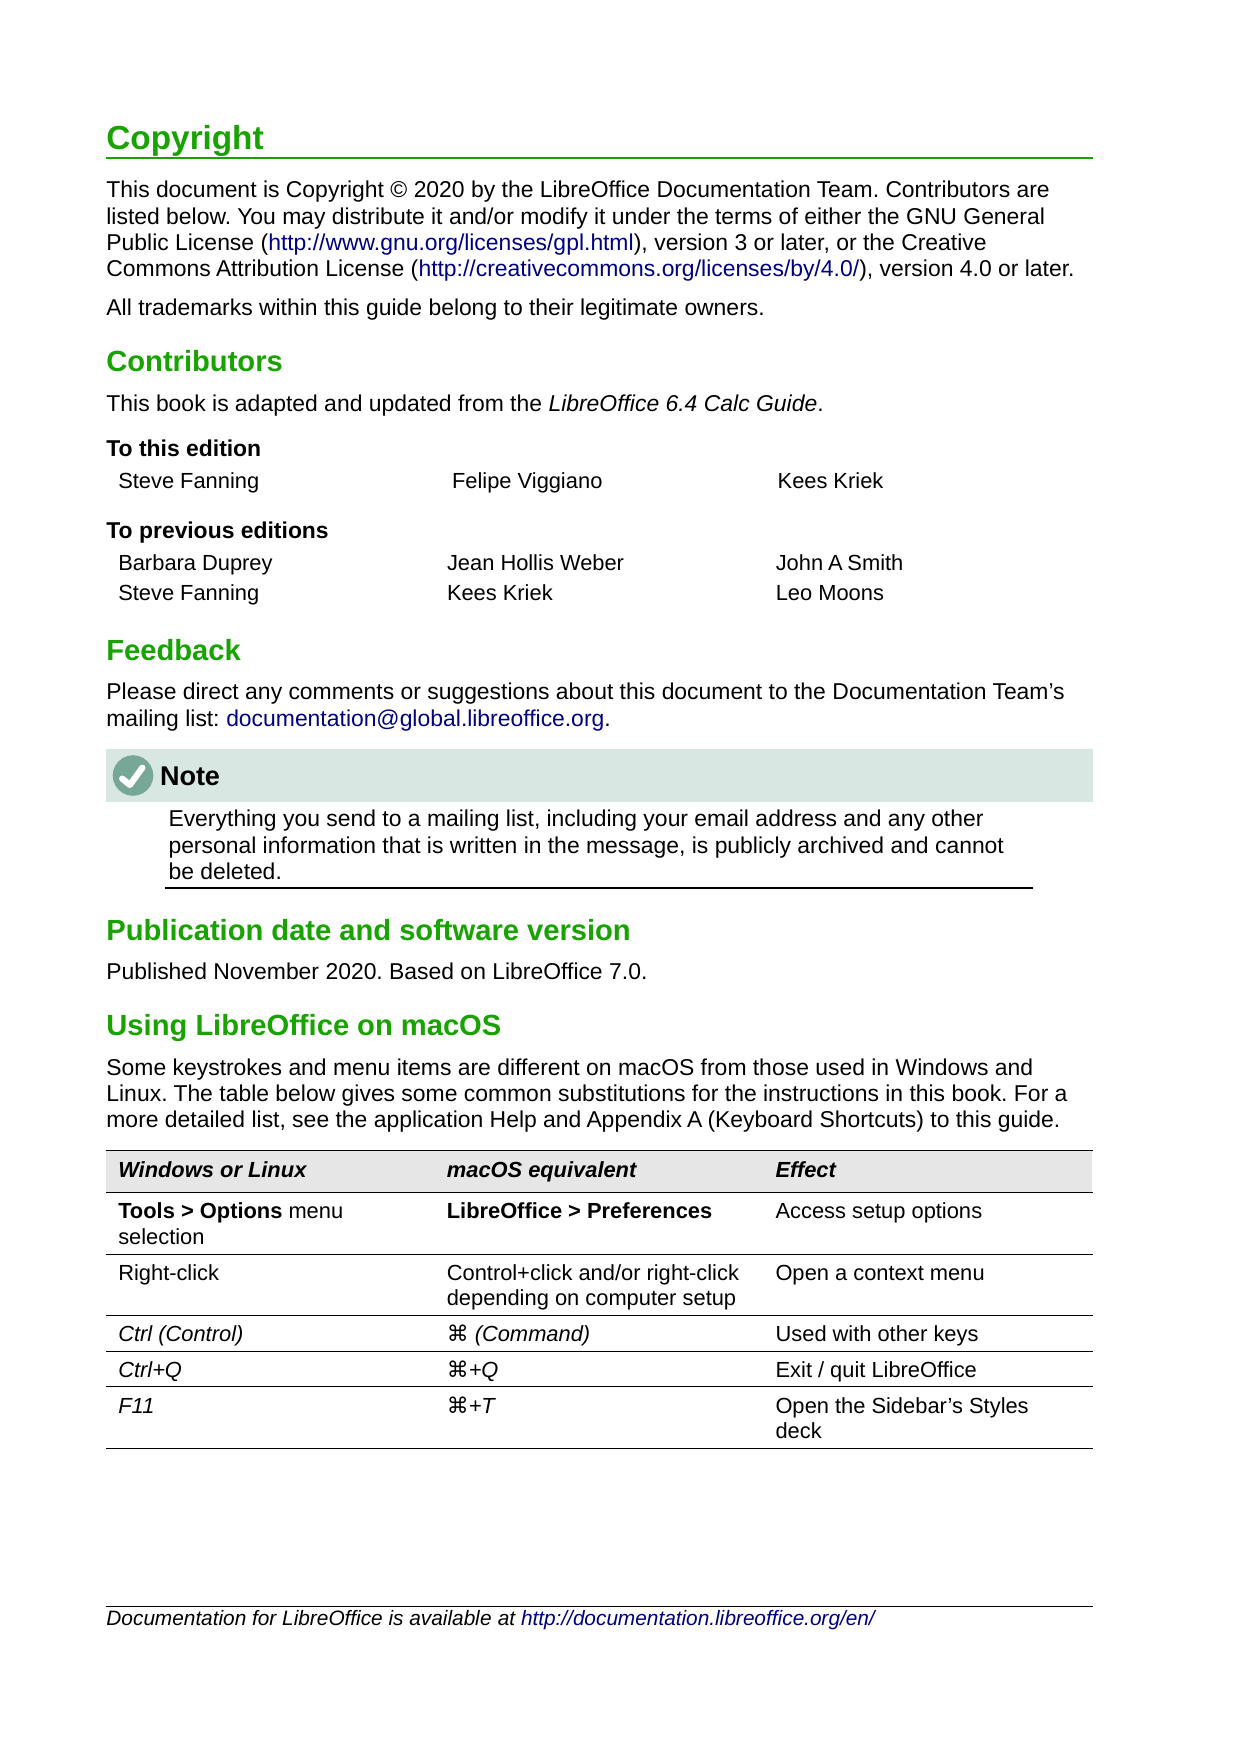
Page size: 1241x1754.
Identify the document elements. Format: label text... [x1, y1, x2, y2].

subtitle Copyright [106, 118, 1093, 157]
table_cell Right-click [106, 1255, 435, 1314]
subtitle To this edition [106, 435, 1093, 462]
table_cell Kees Kriek [435, 580, 764, 609]
table_cell Ctrl (Control) [106, 1316, 435, 1351]
text Published November 2020. Based on LibreOffice 7.0. [106, 958, 1093, 985]
table_header John A Smith [764, 550, 1093, 579]
table_cell Control+click and/or right-click depending on computer setup [435, 1255, 764, 1314]
table_cell ⌘+Q [435, 1352, 764, 1386]
table_cell Used with other keys [764, 1316, 1092, 1351]
table_cell Leo Moons [764, 580, 1093, 609]
text Everything you send to a mailing list, including your email address and any other personal information that is written in the message, is publicly archived and cannot be deleted. [165, 802, 1033, 887]
text Some keystrokes and menu items are different on macOS from those used in Windows and Linux. The table below gives some common substitutions for the instructions in this book. For a more detailed list, see the application Help and Appendix A (Keyboard Shortcuts) to this guide. [106, 1054, 1093, 1133]
table_header Kees Kriek [766, 468, 1093, 498]
subtitle Publication date and software version [106, 913, 1093, 947]
table_cell F11 [106, 1387, 435, 1448]
subtitle Note [106, 749, 1093, 802]
table_header Effect [764, 1151, 1092, 1192]
table_header Windows or Linux [106, 1151, 435, 1192]
table_header macOS equivalent [435, 1151, 764, 1192]
table_cell Open a context menu [764, 1255, 1092, 1314]
subtitle Contributors [106, 344, 1093, 378]
table_cell Ctrl+Q [106, 1352, 435, 1386]
table_header Steve Fanning [106, 468, 440, 498]
text Please direct any comments or suggestions about this document to the Documentation Team’s mailing list: documentation@global.libreoffice.org. [106, 678, 1093, 731]
subtitle Feedback [106, 633, 1093, 667]
table_cell ⌘+T [435, 1387, 764, 1448]
table_header Jean Hollis Weber [435, 550, 764, 579]
table_cell Exit / quit LibreOffice [764, 1352, 1092, 1386]
text All trademarks within this guide belong to their legitimate owners. [106, 294, 1093, 321]
table_cell Tools > Options menu selection [106, 1193, 435, 1253]
text This document is Copyright © 2020 by the LibreOffice Documentation Team. Contributors are listed below. You may distribute it and/or modify it under the terms of either the GNU General Public License (http://www.gnu.org/licenses/gpl.html), version 3 or later, or the Creative Commons Attribution License (http://creativecommons.org/licenses/by/4.0/), version 4.0 or later. [106, 176, 1093, 282]
table_cell Open the Sidebar’s Styles deck [764, 1387, 1092, 1448]
table_header Felipe Viggiano [440, 468, 766, 498]
table_cell LibreOffice > Preferences [435, 1193, 764, 1253]
table_header Barbara Duprey [106, 550, 435, 579]
subtitle Using LibreOffice on macOS [106, 1008, 1093, 1042]
table_cell Steve Fanning [106, 580, 435, 609]
table_cell Access setup options [764, 1193, 1092, 1253]
text This book is adapted and updated from the LibreOffice 6.4 Calc Guide. [106, 389, 1093, 416]
table_cell ⌘ (Command) [435, 1316, 764, 1351]
subtitle To previous editions [106, 517, 1093, 543]
